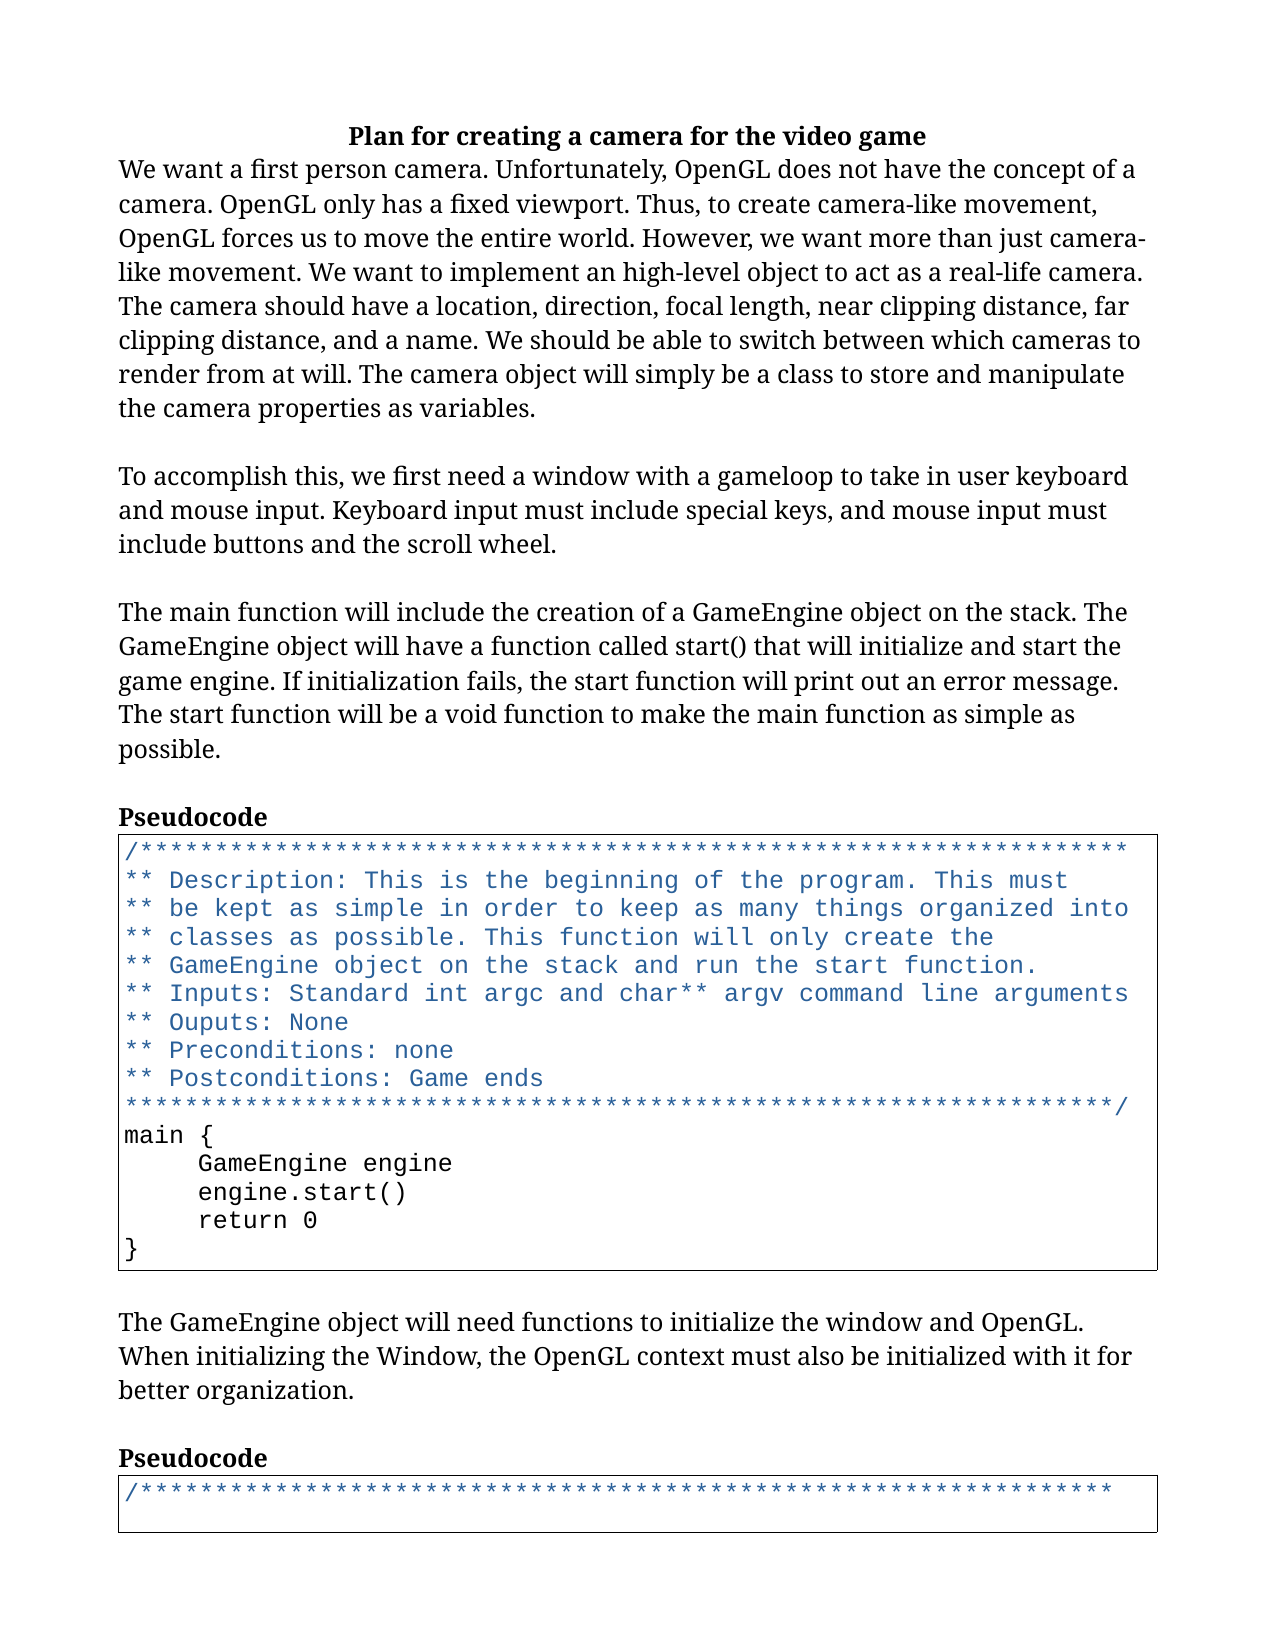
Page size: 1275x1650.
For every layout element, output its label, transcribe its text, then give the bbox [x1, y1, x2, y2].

text the camera properties as variables. [118, 391, 1157, 425]
text The GameEngine object will need functions to initialize the window and OpenGL. When initializing the Window, the OpenGL context must also be initialized with it for better organization. [118, 1304, 1157, 1406]
table_header /****************************************************************** ** Description: This is the beginning of the program. This must ** be kept as simple in order to keep as many things organized into ** classes as possible. This function will only create the ** GameEngine object on the stack and run the start function. ** Inputs: Standard int argc and char** argv command line arguments ** Ouputs: None ** Preconditions: none ** Postconditions: Game ends ******************************************************************/ main { GameEngine engine engine.start() return 0 } [119, 835, 1157, 1270]
text We want a first person camera. Unfortunately, OpenGL does not have the concept of a camera. OpenGL only has a fixed viewport. Thus, to create camera-like movement, OpenGL forces us to move the entire world. However, we want more than just camera-like movement. We want to implement an high-level object to act as a real-life camera. The camera should have a location, direction, focal length, near clipping distance, far clipping distance, and a name. We should be able to switch between which cameras to render from at will. The camera object will simply be a class to store and manipulate [118, 152, 1157, 391]
text Pseudocode [118, 1440, 1157, 1474]
table_header /***************************************************************** [119, 1476, 1157, 1532]
text To accomplish this, we first need a window with a gameloop to take in user keyboard and mouse input. Keyboard input must include special keys, and mouse input must include buttons and the scroll wheel. [118, 459, 1157, 561]
text Plan for creating a camera for the video game [118, 118, 1157, 152]
text Pseudocode [118, 799, 1157, 833]
text The main function will include the creation of a GameEngine object on the stack. The GameEngine object will have a function called start() that will initialize and start the game engine. If initialization fails, the start function will print out an error message. The start function will be a void function to make the main function as simple as possible. [118, 595, 1157, 765]
